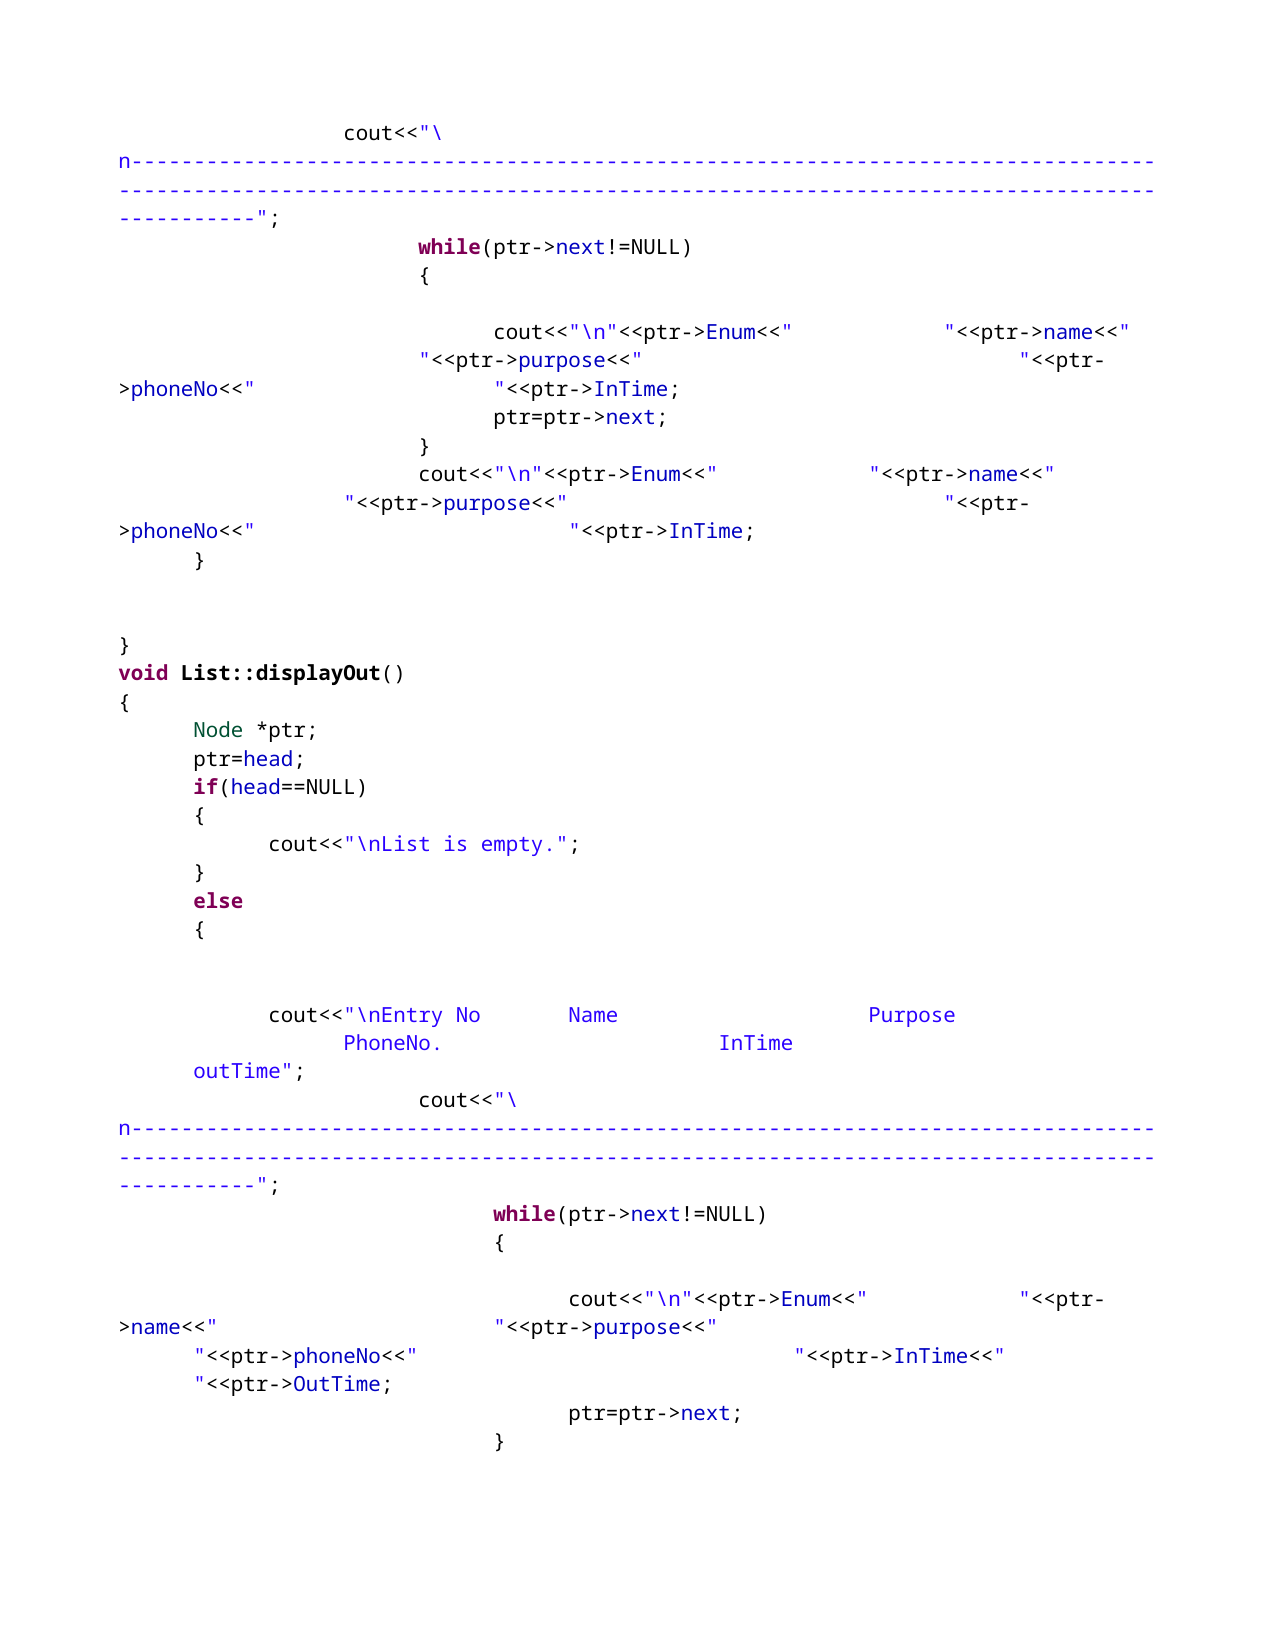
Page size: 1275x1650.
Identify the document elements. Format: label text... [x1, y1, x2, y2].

text } [118, 857, 1157, 886]
text ptr=head; [118, 744, 1157, 772]
text Node *ptr; [118, 715, 1157, 744]
text } [118, 431, 1157, 459]
text { [118, 914, 1157, 943]
text } [118, 1426, 1157, 1455]
text ptr=ptr->next; [118, 402, 1157, 431]
text cout<<"\n--------------------------------------------------------------------------------------------------------------------------------------------------------------------------------"; [118, 1085, 1157, 1199]
text void List::displayOut() [118, 658, 1157, 687]
text } [118, 630, 1157, 658]
text cout<<"\n"<<ptr->Enum<<" "<<ptr->name<<" "<<ptr->purpose<<" "<<ptr->phoneNo<<" "<<ptr->InTime; [118, 317, 1157, 402]
text cout<<"\n"<<ptr->Enum<<" "<<ptr->name<<" "<<ptr->purpose<<" "<<ptr->phoneNo<<" "<<ptr->InTime; [118, 459, 1157, 545]
text } [118, 545, 1157, 573]
text cout<<"\nList is empty."; [118, 829, 1157, 857]
text cout<<"\nEntry No Name Purpose PhoneNo. InTime outTime"; [118, 1000, 1157, 1085]
text while(ptr->next!=NULL) [118, 232, 1157, 260]
text ptr=ptr->next; [118, 1398, 1157, 1426]
text cout<<"\n--------------------------------------------------------------------------------------------------------------------------------------------------------------------------------"; [118, 118, 1157, 232]
text cout<<"\n"<<ptr->Enum<<" "<<ptr->name<<" "<<ptr->purpose<<" "<<ptr->phoneNo<<" "<<ptr->InTime<<" "<<ptr->OutTime; [118, 1284, 1157, 1398]
text { [118, 801, 1157, 829]
text while(ptr->next!=NULL) [118, 1199, 1157, 1227]
text { [118, 260, 1157, 289]
text else [118, 886, 1157, 914]
text { [118, 1227, 1157, 1256]
text if(head==NULL) [118, 772, 1157, 801]
text { [118, 687, 1157, 715]
